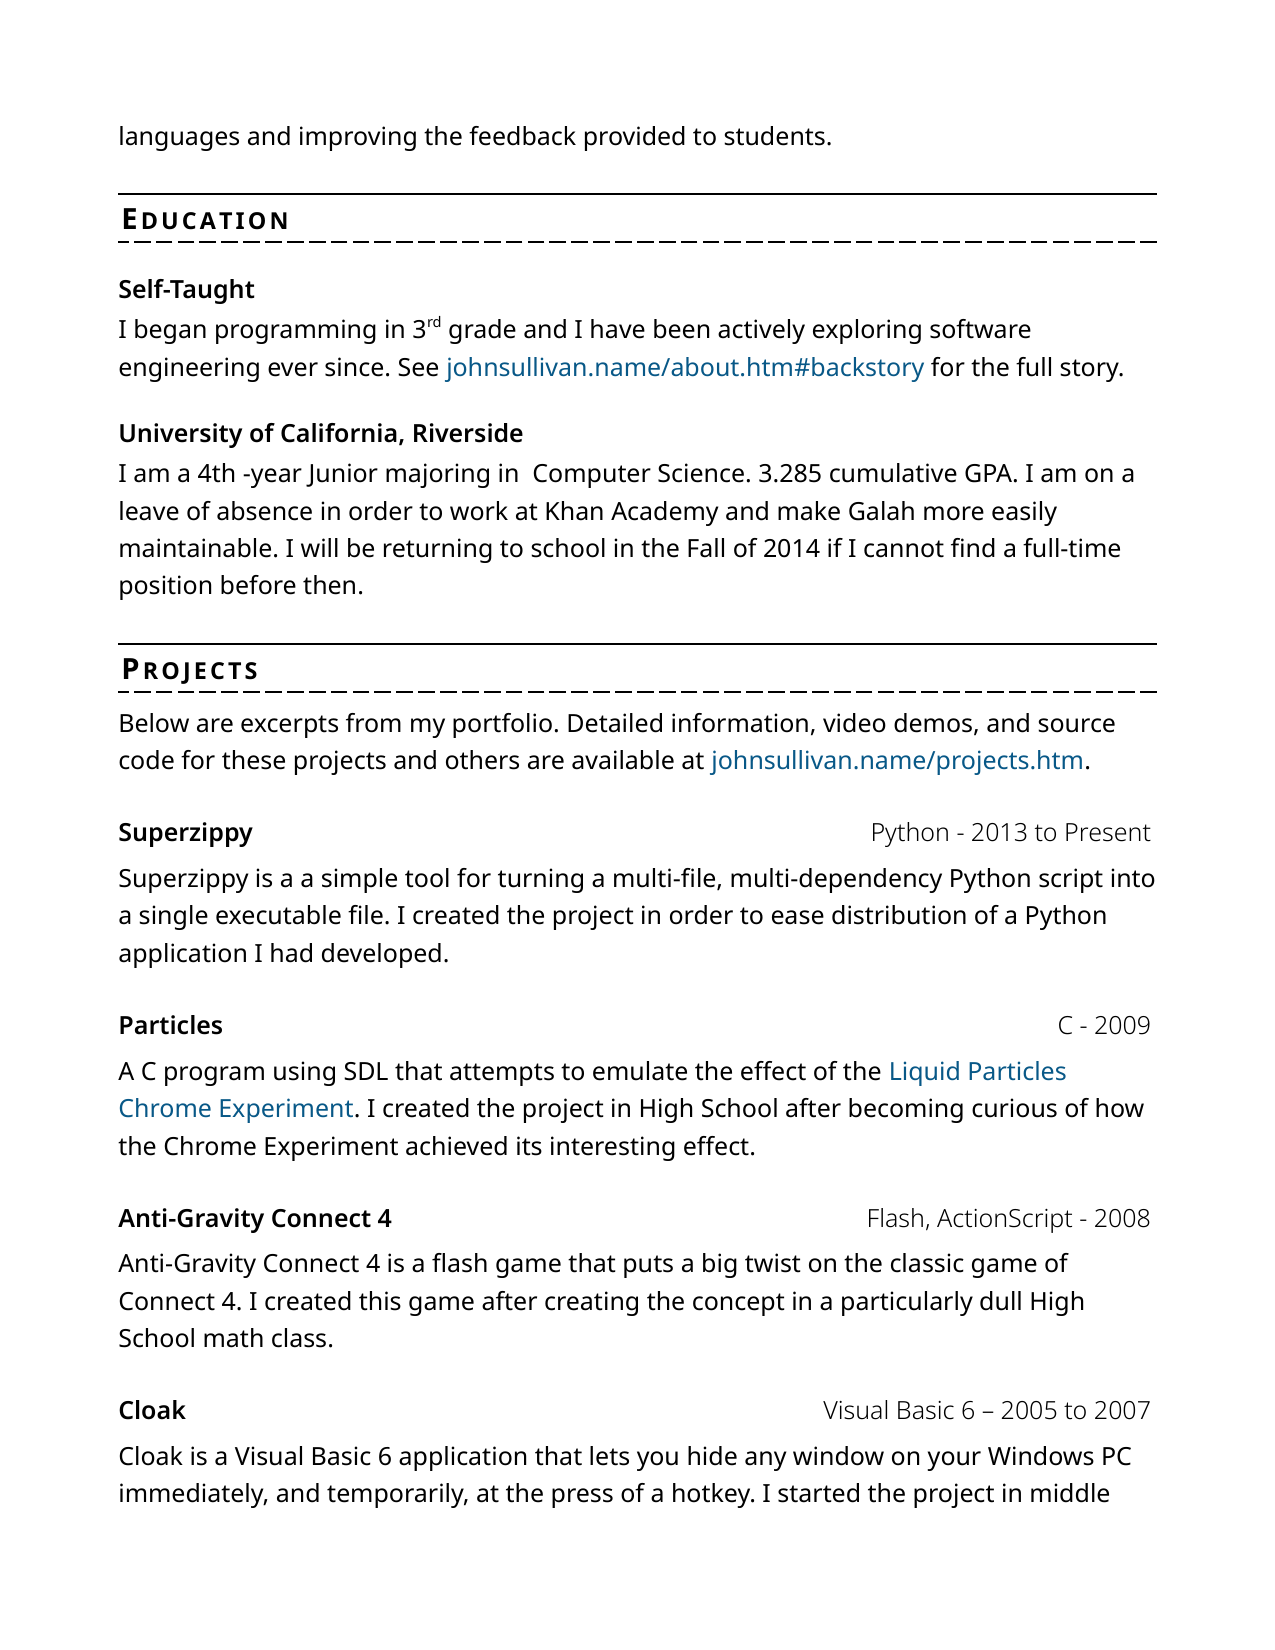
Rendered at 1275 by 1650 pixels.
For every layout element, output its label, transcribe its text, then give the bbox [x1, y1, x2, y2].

text Superzippy is a a simple tool for turning a multi-file, multi-dependency Python script into a single executable file. I created the project in order to ease distribution of a Python application I had developed. [118, 861, 1157, 969]
subtitle Education [118, 195, 1157, 243]
text Below are excerpts from my portfolio. Detailed information, video demos, and source code for these projects and others are available at johnsullivan.name/projects.htm. [118, 705, 1157, 777]
subtitle Projects [118, 645, 1157, 693]
text Cloak is a Visual Basic 6 application that lets you hide any window on your Windows PC immediately, and temporarily, at the press of a hotkey. I started the project in middle [118, 1439, 1157, 1510]
table_header Anti-Gravity Connect 4 [118, 1178, 799, 1246]
text I began programming in 3rd grade and I have been actively exploring software engineering ever since. See johnsullivan.name/about.htm#backstory for the full story. [118, 312, 1157, 383]
table_header Visual Basic 6 – 2005 to 2007 [799, 1371, 1157, 1439]
subtitle University of California, Riverside [118, 416, 1155, 450]
table_header C - 2009 [799, 985, 1157, 1053]
table_header Cloak [118, 1371, 799, 1439]
subtitle Self-Taught [118, 272, 1155, 306]
text I am a 4th -year Junior majoring in Computer Science. 3.285 cumulative GPA. I am on a leave of absence in order to work at Khan Academy and make Galah more easily maintainable. I will be returning to school in the Fall of 2014 if I cannot find a full-time position before then. [118, 456, 1157, 602]
table_header Superzippy [118, 793, 799, 861]
table_header Particles [118, 985, 799, 1053]
table_header Flash, ActionScript - 2008 [799, 1178, 1157, 1246]
text Anti-Gravity Connect 4 is a flash game that puts a big twist on the classic game of Connect 4. I created this game after creating the concept in a particularly dull High School math class. [118, 1246, 1157, 1355]
text A C program using SDL that attempts to emulate the effect of the Liquid Particles Chrome Experiment. I created the project in High School after becoming curious of how the Chrome Experiment achieved its interesting effect. [118, 1053, 1157, 1162]
table_header Python - 2013 to Present [799, 793, 1157, 861]
text languages and improving the feedback provided to students. [118, 118, 1157, 152]
